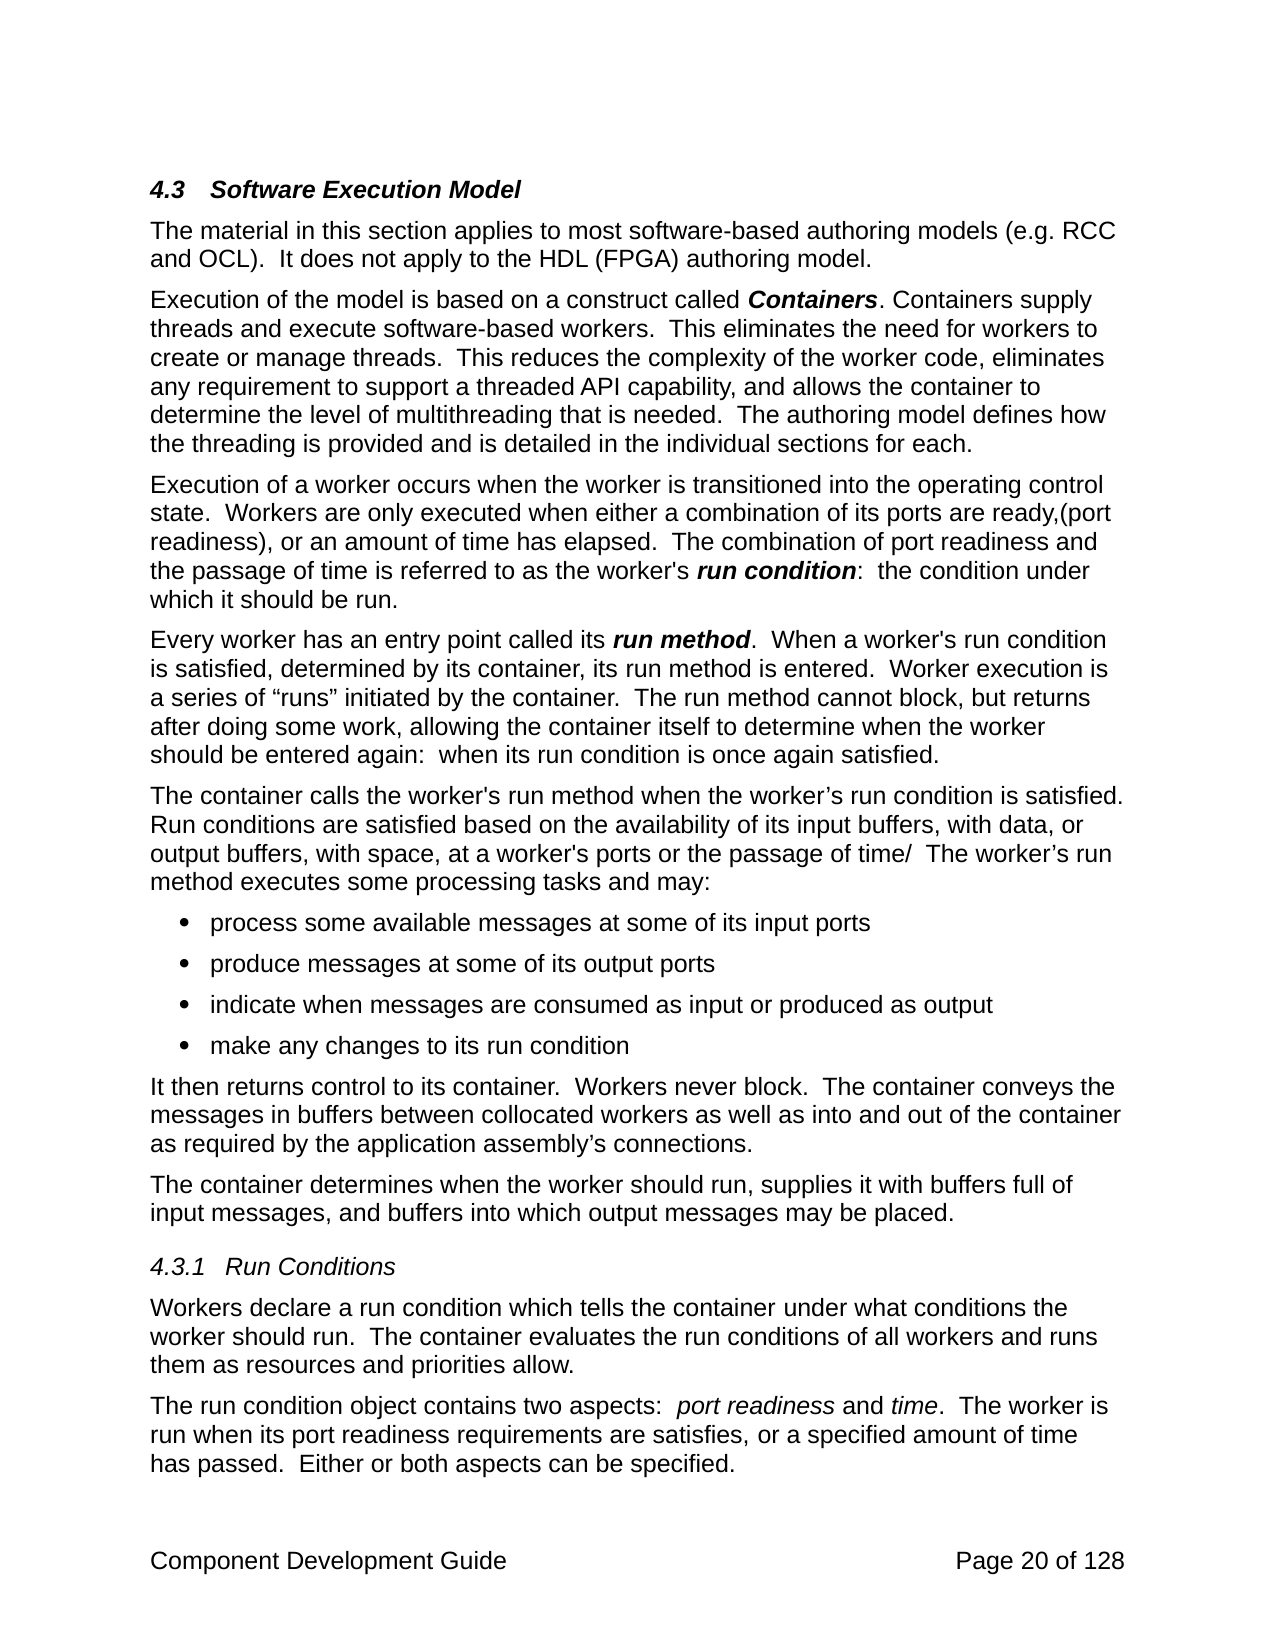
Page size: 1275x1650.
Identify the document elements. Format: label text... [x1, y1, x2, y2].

text Execution of the model is based on a construct called Containers. Containers supply threads and execute software-based workers. This eliminates the need for workers to create or manage threads. This reduces the complexity of the worker code, eliminates any requirement to support a threaded API capability, and allows the container to determine the level of multithreading that is needed. The authoring model defines how the threading is provided and is detailed in the individual sections for each. [150, 285, 1125, 458]
text It then returns control to its container. Workers never block. The container conveys the messages in buffers between collocated workers as well as into and out of the container as required by the application assembly’s connections. [150, 1071, 1125, 1158]
list make any changes to its run condition [180, 1031, 1125, 1059]
list process some available messages at some of its input ports [180, 908, 1125, 937]
text Workers declare a run condition which tells the container under what conditions the worker should run. The container evaluates the run conditions of all workers and runs them as resources and priorities allow. [150, 1293, 1125, 1379]
subtitle Software Execution Model [150, 175, 1125, 204]
text The run condition object contains two aspects: port readiness and time. The worker is run when its port readiness requirements are satisfies, or a specified amount of time has passed. Either or both aspects can be specified. [150, 1391, 1125, 1477]
subtitle Run Conditions [150, 1252, 1125, 1281]
text The container calls the worker's run method when the worker’s run condition is satisfied. Run conditions are satisfied based on the availability of its input buffers, with data, or output buffers, with space, at a worker's ports or the passage of time/ The worker’s run method executes some processing tasks and may: [150, 781, 1125, 896]
text Every worker has an entry point called its run method. When a worker's run condition is satisfied, determined by its container, its run method is entered. Worker execution is a series of “runs” initiated by the container. The run method cannot block, but returns after doing some work, allowing the container itself to determine when the worker should be entered again: when its run condition is once again satisfied. [150, 625, 1125, 769]
list indicate when messages are consumed as input or produced as output [180, 990, 1125, 1019]
text Execution of a worker occurs when the worker is transitioned into the operating control state. Workers are only executed when either a combination of its ports are ready,(port readiness), or an amount of time has elapsed. The combination of port readiness and the passage of time is referred to as the worker's run condition: the condition under which it should be run. [150, 470, 1125, 613]
text The container determines when the worker should run, supplies it with buffers full of input messages, and buffers into which output messages may be placed. [150, 1170, 1125, 1227]
list produce messages at some of its output ports [180, 949, 1125, 978]
text The material in this section applies to most software-based authoring models (e.g. RCC and OCL). It does not apply to the HDL (FPGA) authoring model. [150, 216, 1125, 273]
